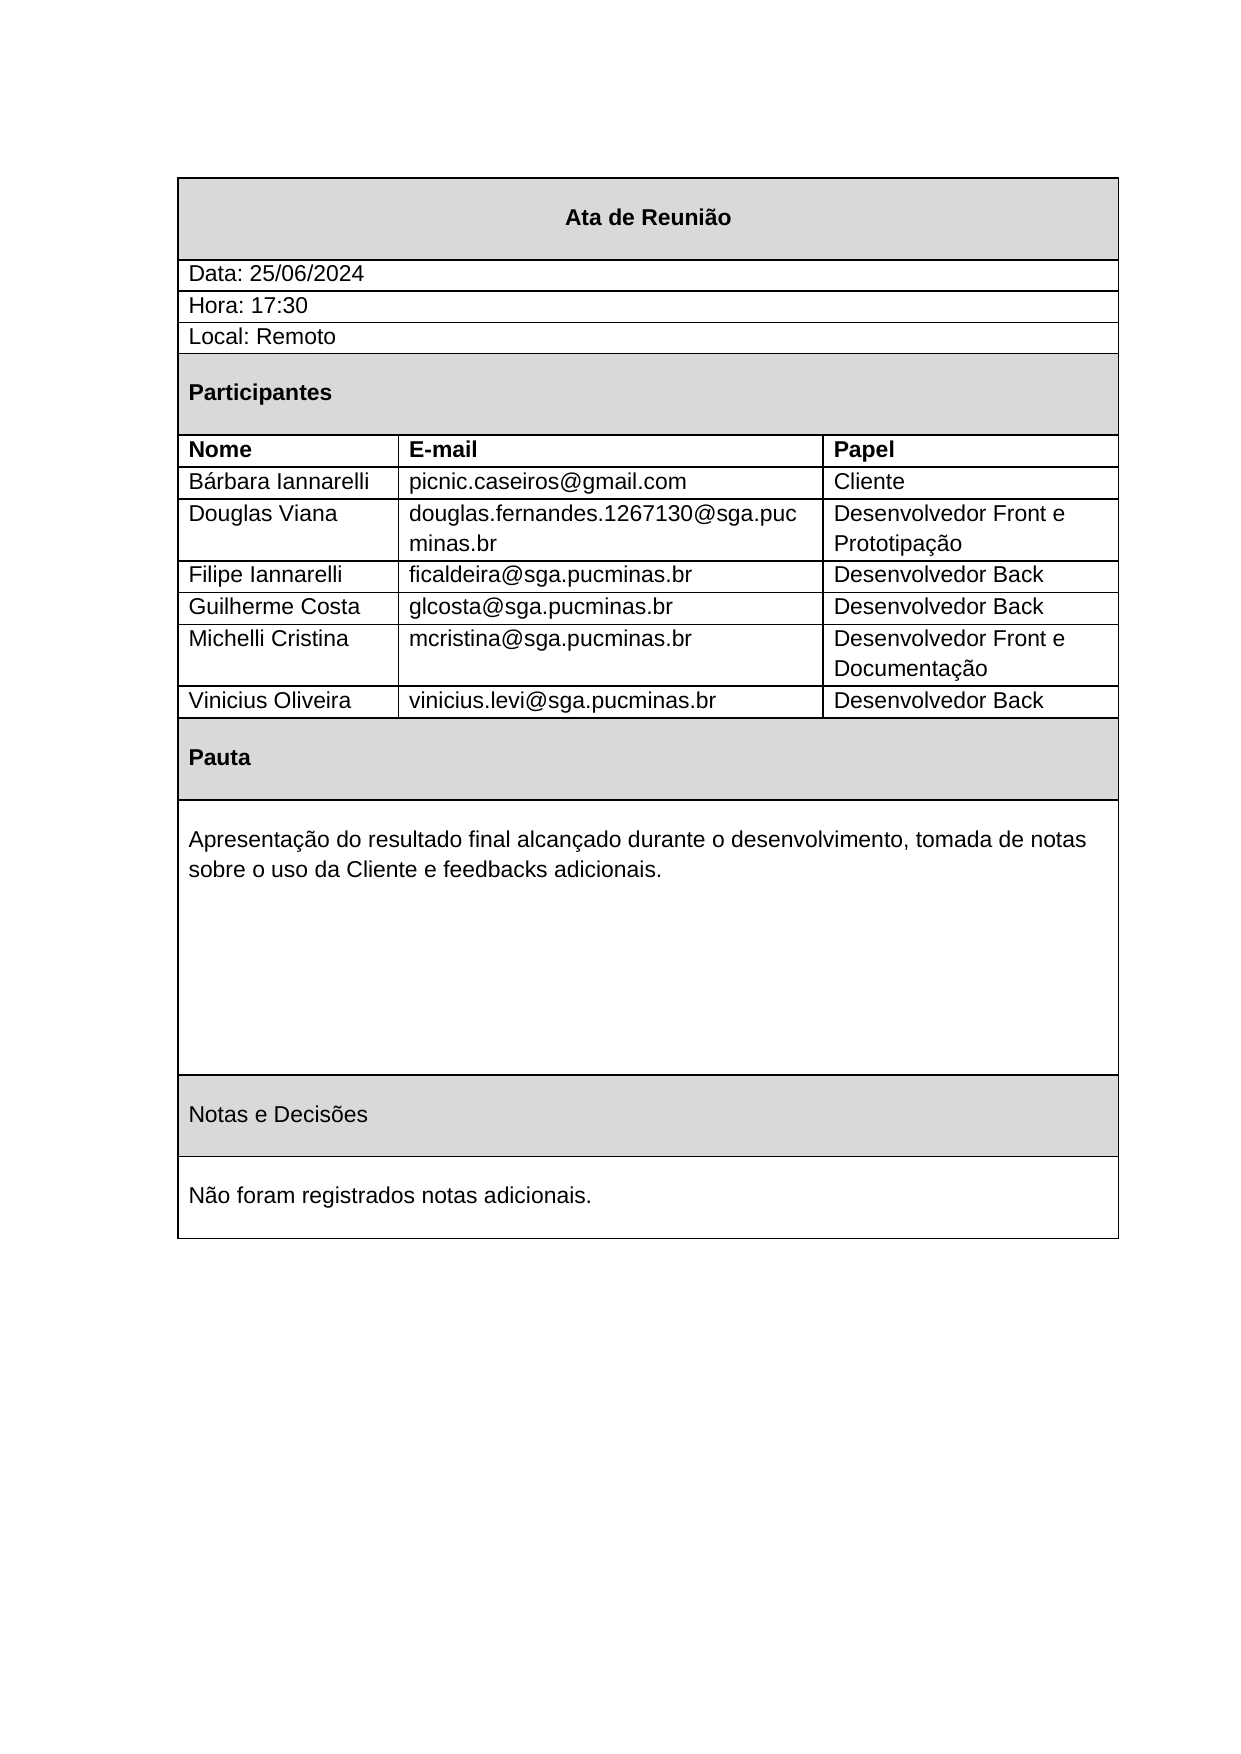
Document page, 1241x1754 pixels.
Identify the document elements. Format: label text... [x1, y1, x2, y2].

table_cell mcristina@sga.pucminas.br [399, 625, 822, 685]
table_cell vinicius.levi@sga.pucminas.br [399, 687, 822, 717]
table_cell Hora: 17:30 [179, 292, 1118, 321]
table_cell Desenvolvedor Front e Prototipação [824, 500, 1118, 560]
table_cell Desenvolvedor Back [824, 562, 1118, 592]
table_cell Cliente [824, 468, 1118, 498]
table_cell Guilherme Costa [179, 593, 398, 623]
table_cell Papel [824, 436, 1118, 466]
table_cell Desenvolvedor Back [824, 687, 1118, 717]
table_cell Desenvolvedor Back [824, 593, 1118, 623]
table_cell ficaldeira@sga.pucminas.br [399, 562, 822, 592]
table_cell Data: 25/06/2024 [179, 261, 1118, 290]
table_cell Participantes [179, 354, 1118, 434]
table_cell Nome [179, 436, 398, 466]
table_cell Vinicius Oliveira [179, 687, 398, 717]
table_cell picnic.caseiros@gmail.com [399, 468, 822, 498]
table_cell Michelli Cristina [179, 625, 398, 685]
table_cell Desenvolvedor Front e Documentação [824, 625, 1118, 685]
table_cell Filipe Iannarelli [179, 562, 398, 592]
table_cell Douglas Viana [179, 500, 398, 560]
table_cell Apresentação do resultado final alcançado durante o desenvolvimento, tomada de notas sobre o uso da Cliente e feedbacks adicionais. [179, 801, 1118, 1074]
table_cell Local: Remoto [179, 323, 1118, 353]
table_cell Notas e Decisões [179, 1076, 1118, 1156]
table_cell Pauta [179, 719, 1118, 799]
table_cell douglas.fernandes.1267130@sga.pucminas.br [399, 500, 822, 560]
table_cell Bárbara Iannarelli [179, 468, 398, 498]
table_header Ata de Reunião [179, 179, 1118, 259]
table_cell Não foram registrados notas adicionais. [179, 1157, 1118, 1237]
table_cell glcosta@sga.pucminas.br [399, 593, 822, 623]
table_cell E-mail [399, 436, 822, 466]
